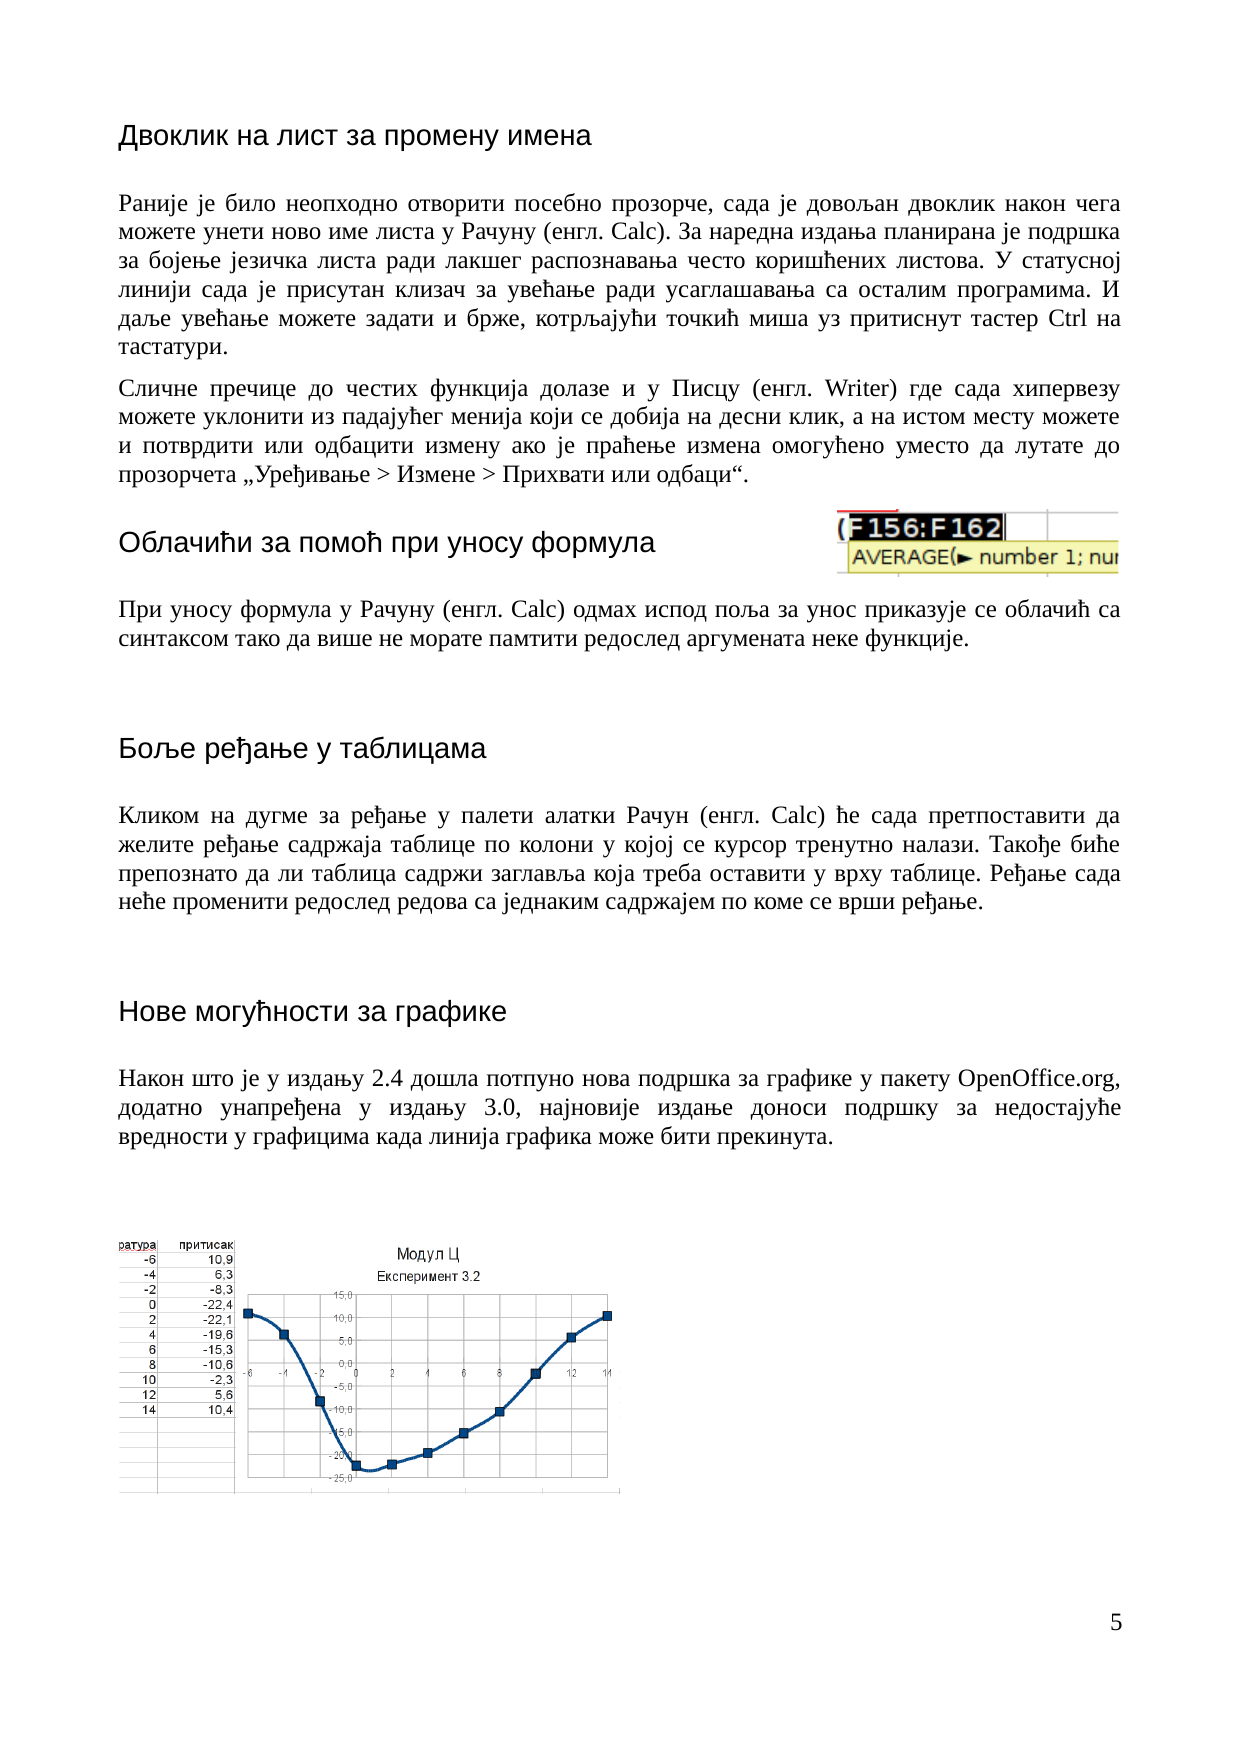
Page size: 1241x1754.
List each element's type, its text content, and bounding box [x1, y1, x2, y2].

subtitle Боље ређање у таблицама [118, 731, 1122, 764]
text При уносу формула у Рачуну (енгл. Calc) одмах испод поља за унос приказује се облачић са синтаксом тако да више не морате памтити редослед аргумената неке функције. [118, 594, 1122, 652]
subtitle Облачићи за помоћ при уносу формула [118, 525, 837, 558]
text Сличне пречице до честих функција долазе и у Писцу (енгл. Writer) где сада хипервезу можете уклонити из падајућег менија који се добија на десни клик, а на истом месту можете и потврдити или одбацити измену ако је праћење измена омогућено уместо да лутате до прозорчета „Уређивање > Измене > Прихвати или одбаци“. [118, 373, 1122, 488]
text Раније је било неопходно отворити посебно прозорче, сада је довољан двоклик након чега можете унети ново име листа у Рачуну (енгл. Calc). За наредна издања планирана је подршка за бојење језичка листа ради лакшег распознавања често коришћених листова. У статусној линији сада је присутан клизач за увећање ради усаглашавања са осталим програмима. И даље увећање можете задати и брже, котрљајући точкић миша уз притиснут тастер Ctrl на тастатури. [118, 188, 1122, 360]
text Након што је у издању 2.4 дошла потпуно нова подршка за графике у пакету OpenOffice.org, додатно унапређена у издању 3.0, најновије издање доноси подршку за недостајуће вредности у графицима када линија графика може бити прекинута. [118, 1063, 1122, 1149]
picture [119, 1240, 621, 1494]
subtitle Нове могућности за графике [118, 994, 1122, 1027]
text Кликом на дугме за ређање у палети алатки Рачун (енгл. Calc) ће сада претпоставити да желите ређање садржаја таблице по колони у којој се курсор тренутно налази. Такође биће препознато да ли таблица садржи заглавља која треба оставити у врху таблице. Ређање сада неће променити редослед редова са једнаким садржајем по коме се врши ређање. [118, 800, 1122, 915]
picture [837, 509, 1119, 577]
subtitle Двоклик на лист за промену имена [118, 118, 1122, 152]
